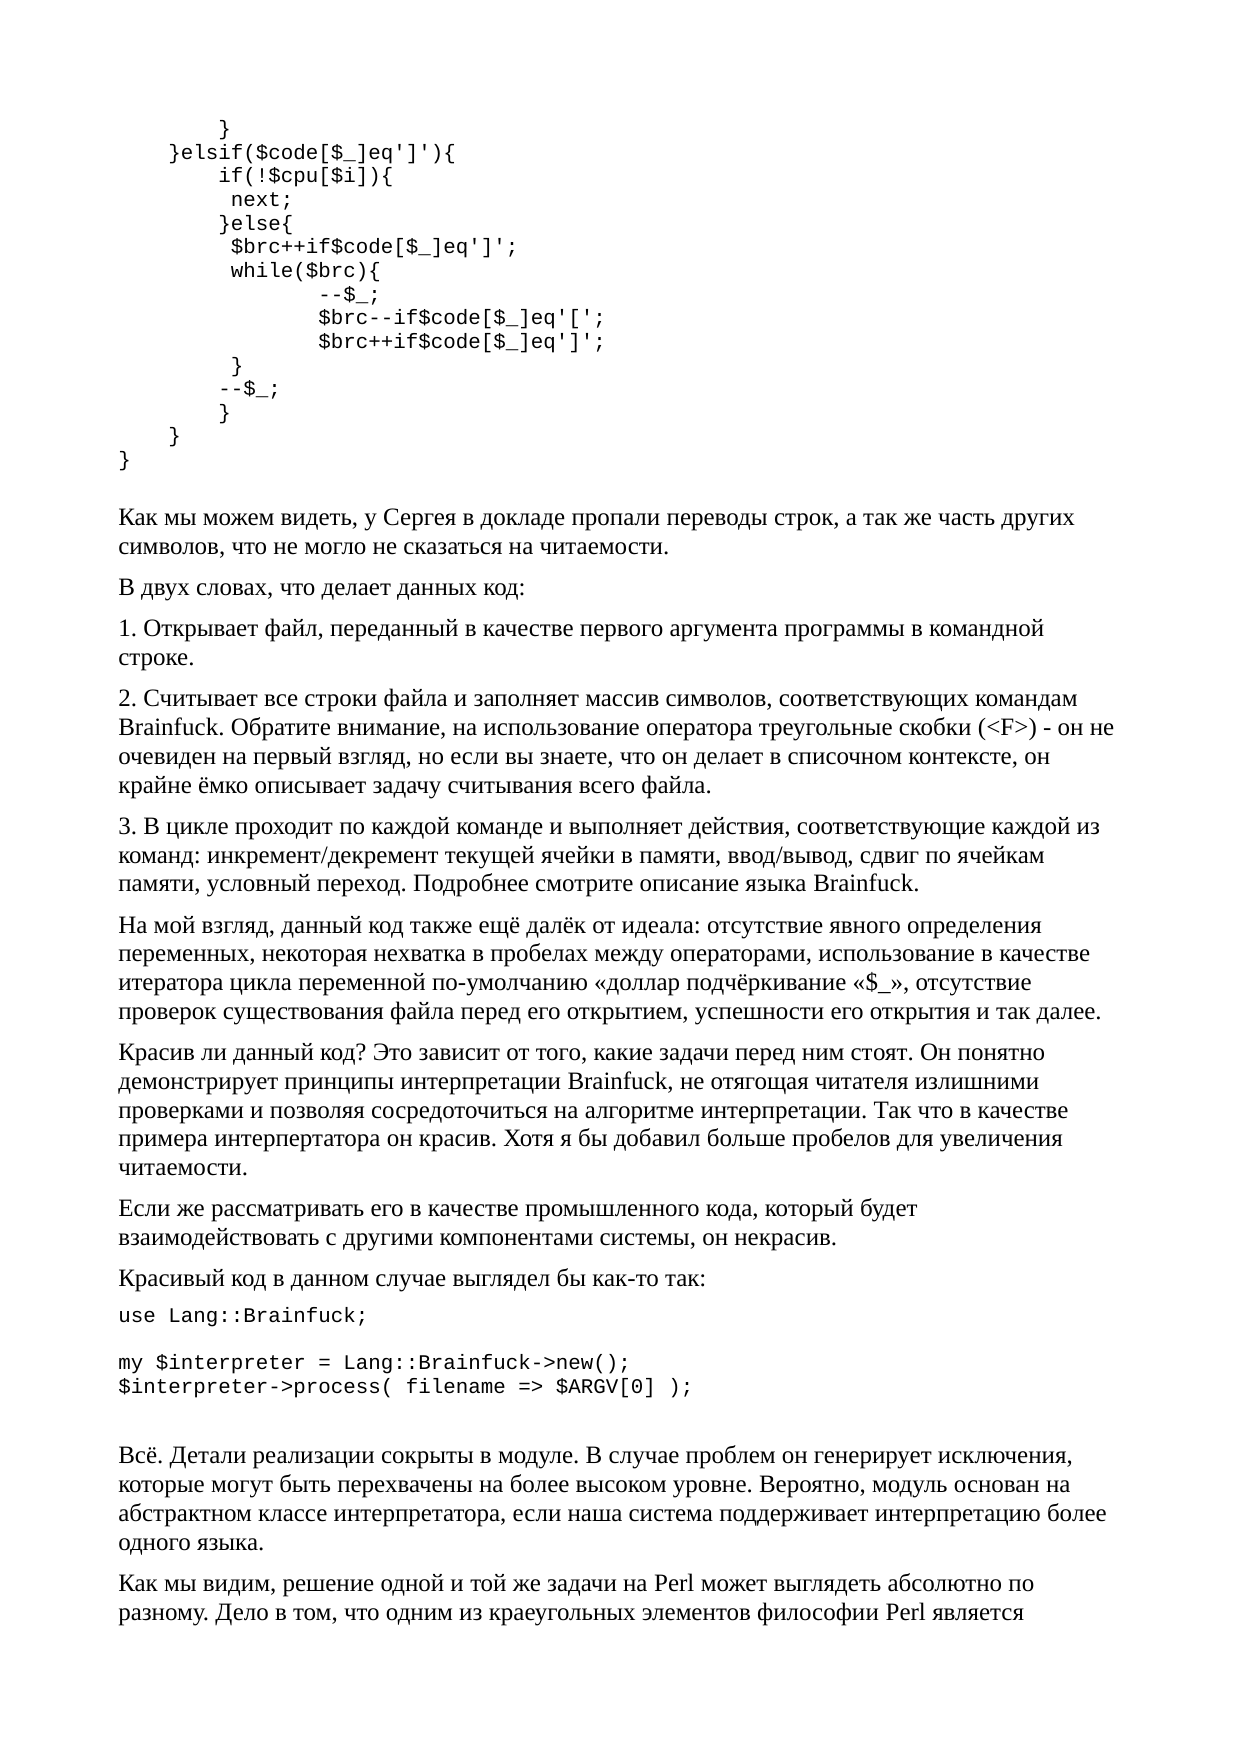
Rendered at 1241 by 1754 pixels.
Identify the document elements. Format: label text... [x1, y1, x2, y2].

text Красив ли данный код? Это зависит от того, какие задачи перед ним стоят. Он понятно демонстрирует принципы интерпретации Brainfuck, не отягощая читателя излишними проверками и позволяя сосредоточиться на алгоритме интерпретации. Так что в качестве примера интерпертатора он красив. Хотя я бы добавил больше пробелов для увеличения читаемости. [118, 1037, 1122, 1181]
text $brc++if$code[$_]eq']'; [118, 236, 1122, 260]
text next; [118, 189, 1122, 213]
text } [118, 402, 1122, 426]
text На мой взгляд, данный код также ещё далёк от идеала: отсутствие явного определения переменных, некоторая нехватка в пробелах между операторами, использование в качестве итератора цикла переменной по-умолчанию «доллар подчёркивание «$_», отсутствие проверок существования файла перед его открытием, успешности его открытия и так далее. [118, 910, 1122, 1025]
text Как мы можем видеть, у Сергея в докладе пропали переводы строк, а так же часть других символов, что не могло не сказаться на читаемости. [118, 502, 1122, 560]
text $brc++if$code[$_]eq']'; [118, 331, 1122, 354]
text $brc--if$code[$_]eq'['; [118, 307, 1122, 331]
text --$_; [118, 284, 1122, 307]
text }elsif($code[$_]eq']'){ [118, 142, 1122, 165]
text Если же рассматривать его в качестве промышленного кода, который будет взаимодействовать с другими компонентами системы, он некрасив. [118, 1193, 1122, 1251]
text my $interpreter = Lang::Brainfuck->new(); [118, 1352, 1122, 1376]
text } [118, 118, 1122, 142]
text Всё. Детали реализации сокрыты в модуле. В случае проблем он генерирует исключения, которые могут быть перехвачены на более высоком уровне. Вероятно, модуль основан на абстрактном классе интерпретатора, если наша система поддерживает интерпретацию более одного языка. [118, 1441, 1122, 1556]
text --$_; [118, 378, 1122, 402]
text $interpreter->process( filename => $ARGV[0] ); [118, 1376, 1122, 1399]
text 1. Открывает файл, переданный в качестве первого аргумента программы в командной строке. [118, 613, 1122, 671]
text 2. Считывает все строки файла и заполняет массив символов, соответствующих командам Brainfuck. Обратите внимание, на использование оператора треугольные скобки (<F>) - он не очевиден на первый взгляд, но если вы знаете, что он делает в списочном контексте, он крайне ёмко описывает задачу считывания всего файла. [118, 683, 1122, 798]
text }else{ [118, 213, 1122, 236]
text } [118, 449, 1122, 473]
text 3. В цикле проходит по каждой команде и выполняет действия, соответствующие каждой из команд: инкремент/декремент текущей ячейки в памяти, ввод/вывод, сдвиг по ячейкам памяти, условный переход. Подробнее смотрите описание языка Brainfuck. [118, 811, 1122, 897]
text Красивый код в данном случае выглядел бы как-то так: [118, 1263, 1122, 1292]
text if(!$cpu[$i]){ [118, 165, 1122, 189]
text } [118, 354, 1122, 378]
text use Lang::Brainfuck; [118, 1305, 1122, 1328]
text while($brc){ [118, 260, 1122, 284]
text Как мы видим, решение одной и той же задачи на Perl может выглядеть абсолютно по разному. Дело в том, что одним из краеугольных элементов философии Perl является [118, 1568, 1122, 1626]
text В двух словах, что делает данных код: [118, 572, 1122, 601]
text } [118, 426, 1122, 449]
